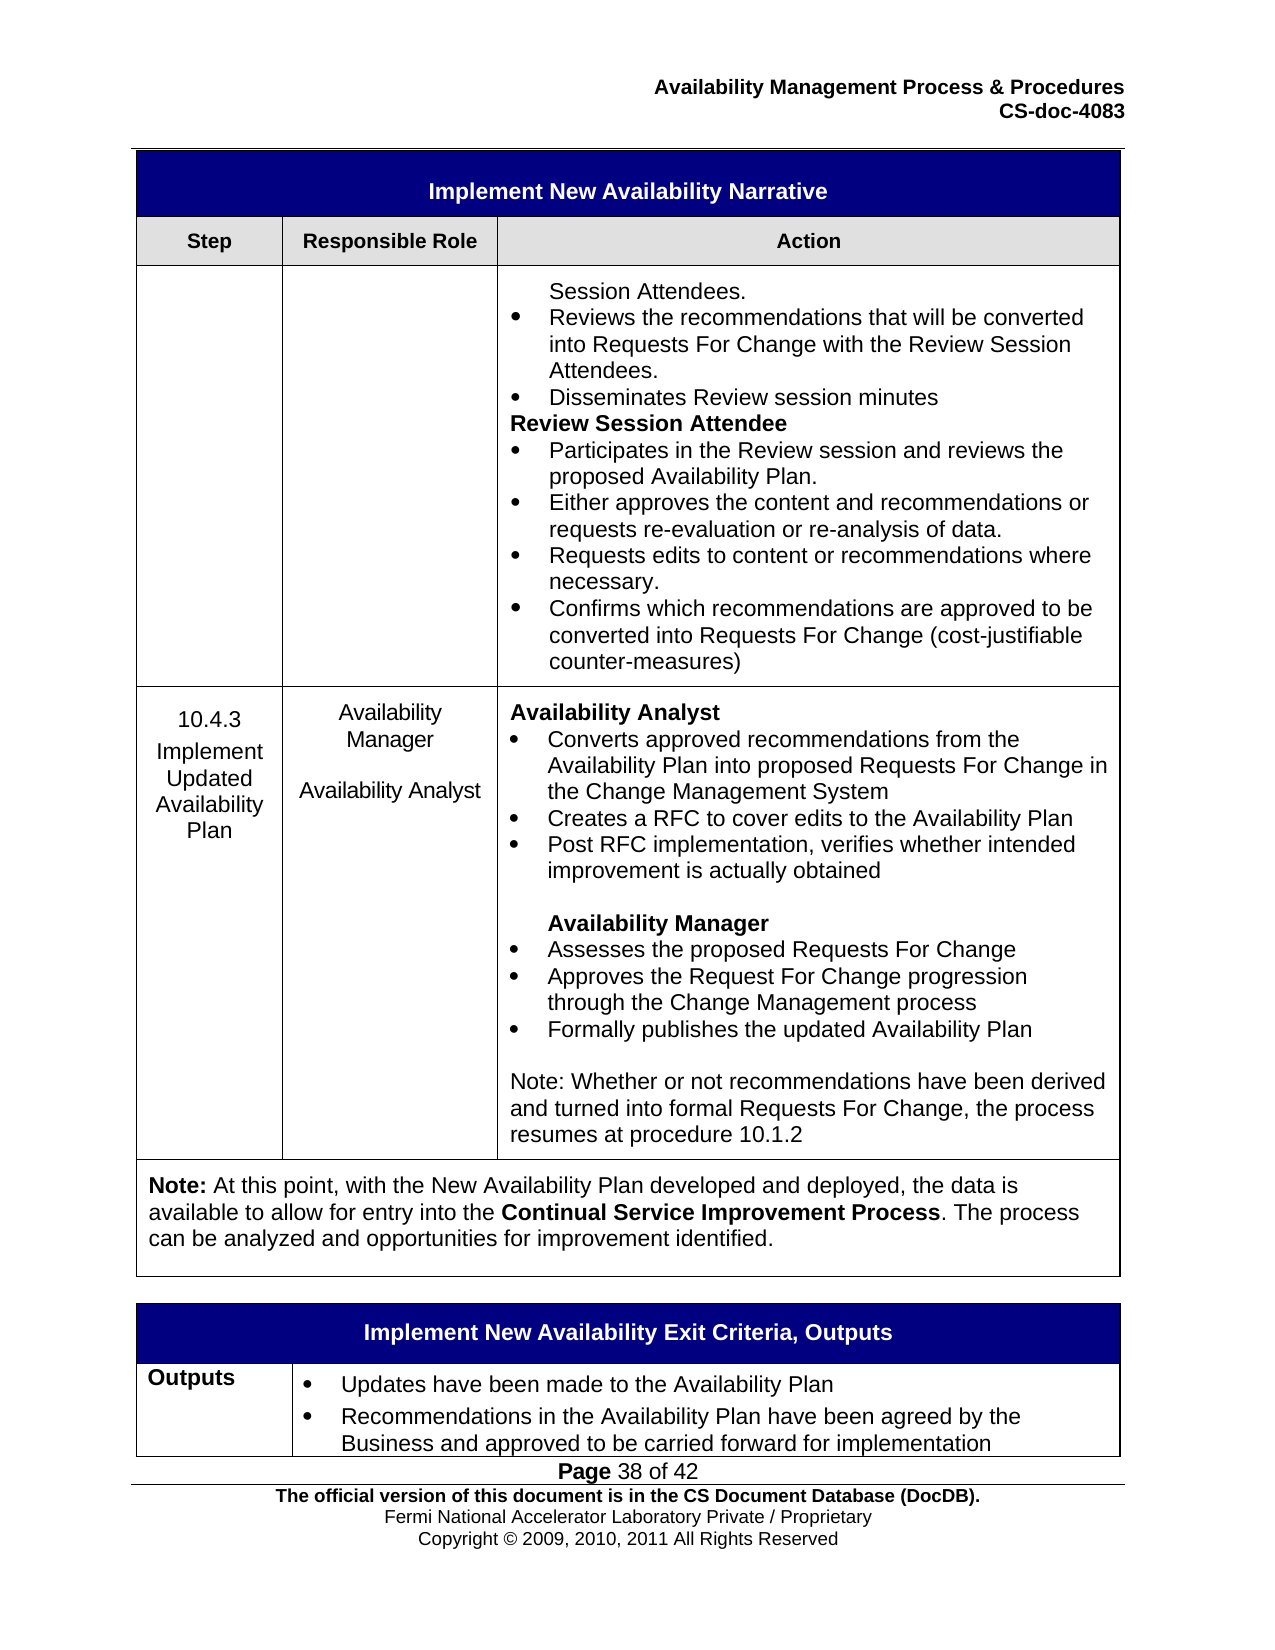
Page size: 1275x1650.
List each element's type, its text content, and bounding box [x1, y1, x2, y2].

table_cell Action [498, 217, 1119, 265]
table_cell Updates have been made to the Availability Plan Recommendations in the Availability Plan have been agreed by the Business and approved to be carried forward for implementation Requests For Change are created and submitted to the Change Management process [293, 1364, 1119, 1456]
table_header Implement New Availability Narrative [137, 151, 1119, 216]
table_cell [283, 266, 497, 686]
table_cell Responsible Role [283, 217, 497, 265]
table_cell Outputs [137, 1364, 292, 1456]
table_cell Note: At this point, with the New Availability Plan developed and deployed, the data is available to allow for entry into the Continual Service Improvement Process. The process can be analyzed and opportunities for improvement identified. [137, 1160, 1119, 1276]
table_cell [137, 266, 282, 686]
table_cell 10.4.3 Implement Updated Availability Plan [137, 687, 282, 1159]
table_cell Step [137, 217, 282, 265]
table_cell Availability Analyst Converts approved recommendations from the Availability Plan into proposed Requests For Change in the Change Management System Creates a RFC to cover edits to the Availability Plan Post RFC implementation, verifies whether intended improvement is actually obtained Availability Manager Assesses the proposed Requests For Change Approves the Request For Change progression through the Change Management process Formally publishes the updated Availability Plan Note: Whether or not recommendations have been derived and turned into formal Requests For Change, the process resumes at procedure 10.1.2 [498, 687, 1119, 1159]
table_header Implement New Availability Exit Criteria, Outputs [137, 1304, 1119, 1363]
table_cell Availability Manager Availability Analyst [283, 687, 497, 1159]
table_cell Session Attendees. Reviews the recommendations that will be converted into Requests For Change with the Review Session Attendees. Disseminates Review session minutes Review Session Attendee Participates in the Review session and reviews the proposed Availability Plan. Either approves the content and recommendations or requests re-evaluation or re-analysis of data. Requests edits to content or recommendations where necessary. Confirms which recommendations are approved to be converted into Requests For Change (cost-justifiable counter-measures) [498, 266, 1119, 686]
